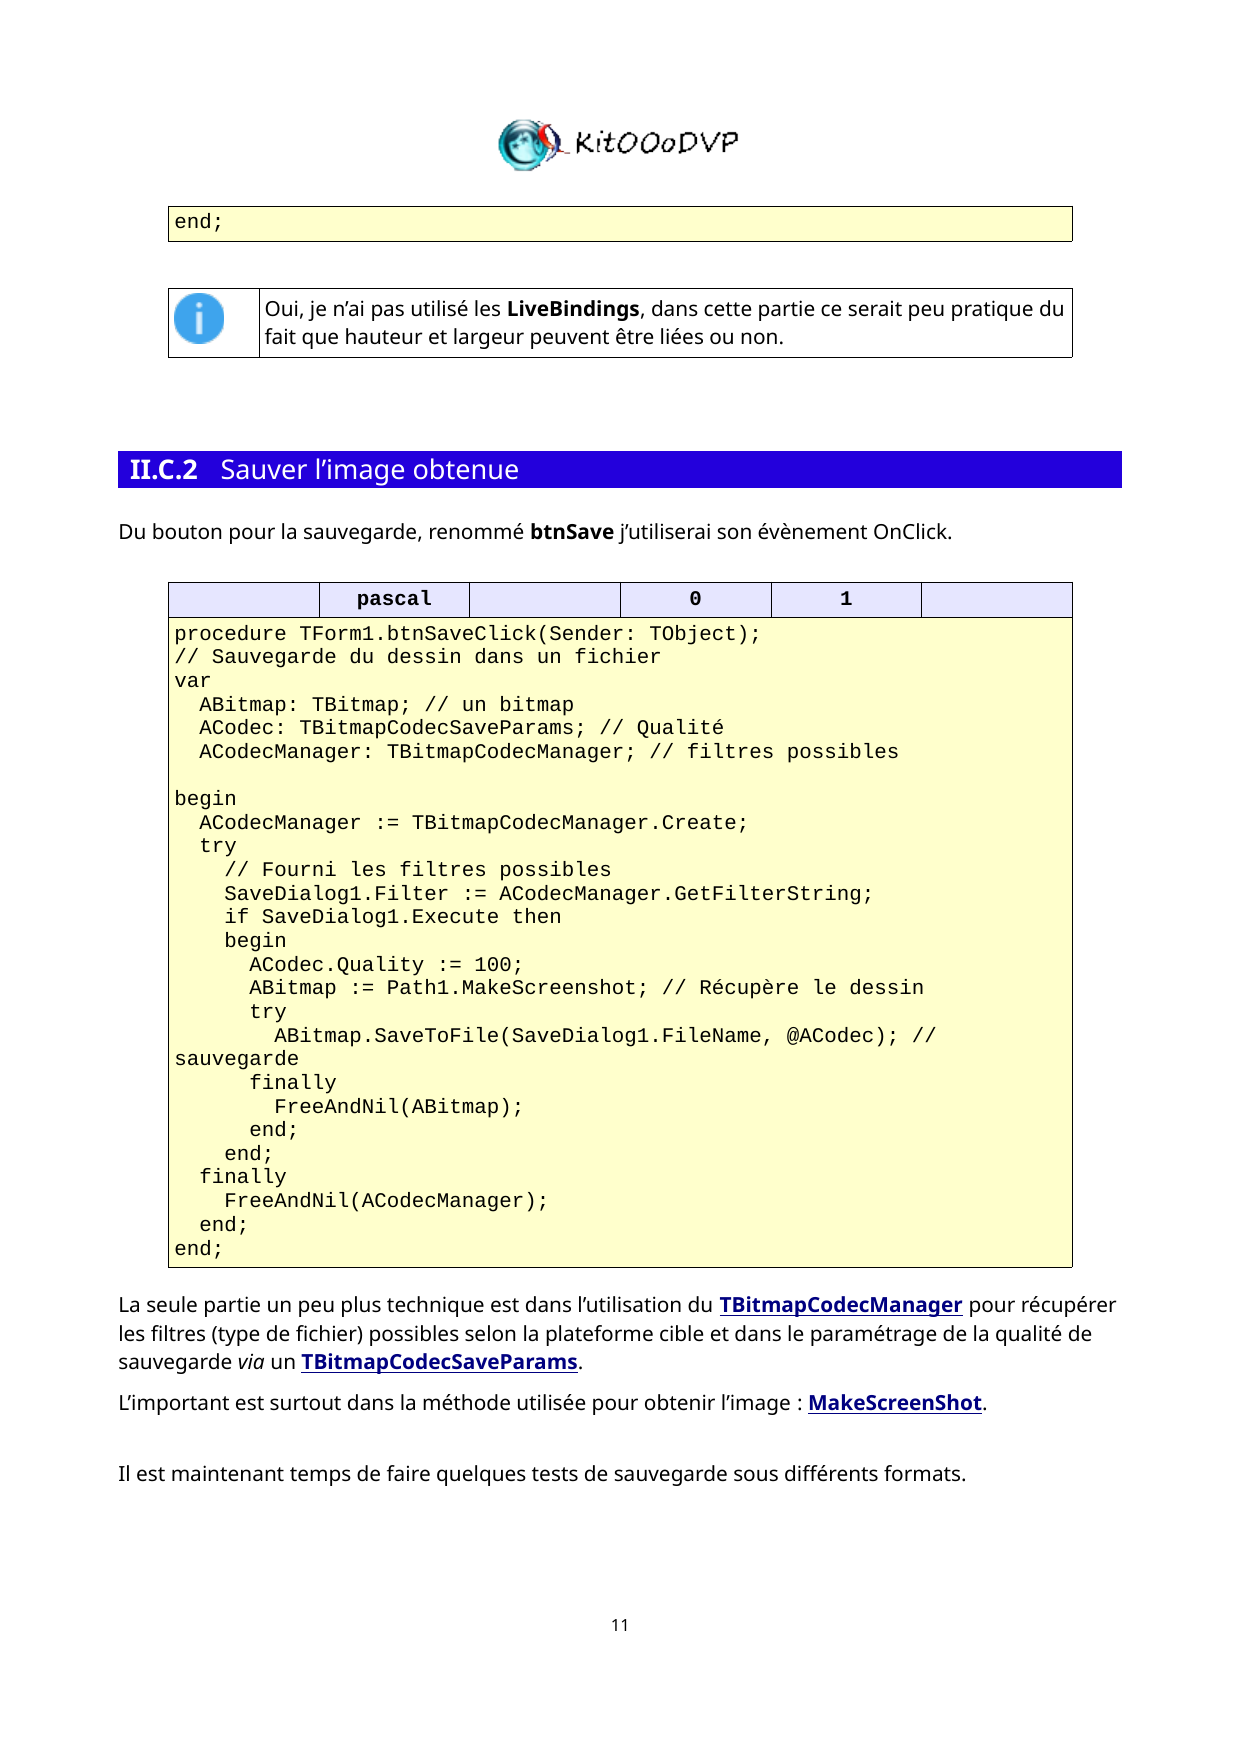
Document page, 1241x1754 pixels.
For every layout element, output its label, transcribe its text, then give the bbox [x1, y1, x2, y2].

table_cell end; [169, 207, 1072, 241]
table_header 1 [772, 583, 921, 617]
subtitle Sauver l’image obtenue [118, 451, 1122, 488]
table_header [169, 289, 259, 357]
text Il est maintenant temps de faire quelques tests de sauvegarde sous différents formats. [118, 1459, 1122, 1487]
table_cell procedure TForm1.btnSaveClick(Sender: TObject); // Sauvegarde du dessin dans un fichier var ABitmap: TBitmap; // un bitmap ACodec: TBitmapCodecSaveParams; // Qualité ACodecManager: TBitmapCodecManager; // filtres possibles begin ACodecManager := TBitmapCodecManager.Create; try // Fourni les filtres possibles SaveDialog1.Filter := ACodecManager.GetFilterString; if SaveDialog1.Execute then begin ACodec.Quality := 100; ABitmap := Path1.MakeScreenshot; // Récupère le dessin try ABitmap.SaveToFile(SaveDialog1.FileName, @ACodec); // sauvegarde finally FreeAndNil(ABitmap); end; end; finally FreeAndNil(ACodecManager); end; end; [169, 618, 1072, 1267]
table_header [922, 583, 1072, 617]
table_header [470, 583, 620, 617]
text L’important est surtout dans la méthode utilisée pour obtenir l’image : MakeScreenShot. [118, 1388, 1122, 1417]
table_header pascal [320, 583, 469, 617]
text La seule partie un peu plus technique est dans l’utilisation du TBitmapCodecManager pour récupérer les filtres (type de fichier) possibles selon la plateforme cible et dans le paramétrage de la qualité de sauvegarde via un TBitmapCodecSaveParams. [118, 1291, 1122, 1376]
picture [174, 293, 224, 344]
text Du bouton pour la sauvegarde, renommé btnSave j’utiliserai son évènement OnClick. [118, 517, 1122, 546]
table_header Oui, je n’ai pas utilisé les LiveBindings, dans cette partie ce serait peu pratique du fait que hauteur et largeur peuvent être liées ou non. [260, 289, 1072, 357]
table_header [169, 583, 319, 617]
picture [497, 118, 743, 173]
table_header 0 [621, 583, 771, 617]
